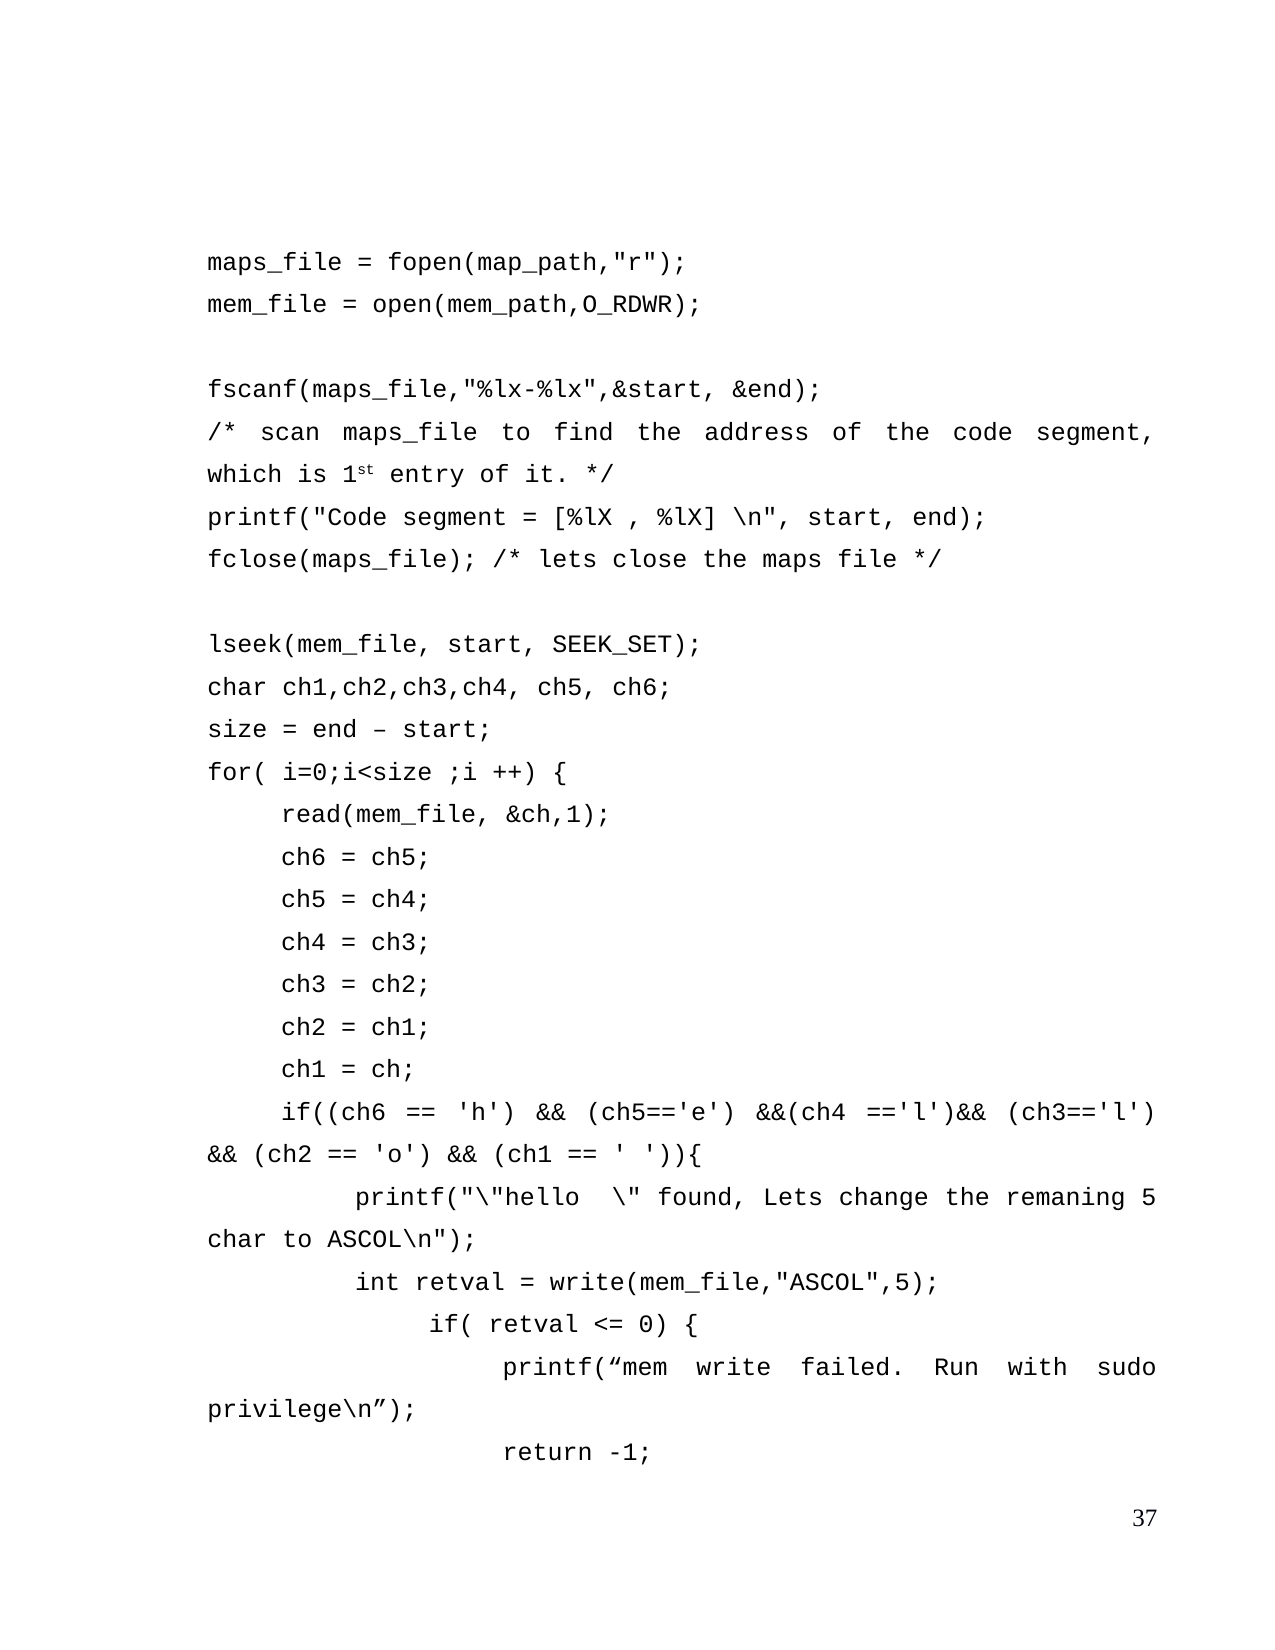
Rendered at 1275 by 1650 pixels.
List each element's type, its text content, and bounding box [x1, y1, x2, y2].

text mem_file = open(mem_path,O_RDWR); [207, 292, 1157, 320]
text maps_file = fopen(map_path,"r"); [207, 249, 1157, 278]
text /* scan maps_file to find the address of the code segment, which is 1st entry of it. */ [207, 419, 1157, 490]
text lseek(mem_file, start, SEEK_SET); [207, 632, 1157, 660]
text ch3 = ch2; [207, 972, 1157, 1000]
text printf(“mem write failed. Run with sudo privilege\n”); [207, 1354, 1157, 1425]
text for( i=0;i<size ;i ++) { [207, 759, 1157, 788]
text fscanf(maps_file,"%lx-%lx",&start, &end); [207, 377, 1157, 405]
text fclose(maps_file); /* lets close the maps file */ [207, 547, 1157, 575]
text printf("\"hello \" found, Lets change the remaning 5 char to ASCOL\n"); [207, 1184, 1157, 1255]
text return -1; [207, 1439, 1157, 1468]
text size = end – start; [207, 717, 1157, 745]
text printf("Code segment = [%lX , %lX] \n", start, end); [207, 504, 1157, 533]
text char ch1,ch2,ch3,ch4, ch5, ch6; [207, 674, 1157, 703]
text ch5 = ch4; [207, 887, 1157, 915]
text ch1 = ch; [207, 1057, 1157, 1085]
text int retval = write(mem_file,"ASCOL",5); [207, 1269, 1157, 1298]
text ch6 = ch5; [207, 844, 1157, 873]
text read(mem_file, &ch,1); [207, 802, 1157, 830]
text ch4 = ch3; [207, 929, 1157, 958]
text ch2 = ch1; [207, 1014, 1157, 1043]
text if((ch6 == 'h') && (ch5=='e') &&(ch4 =='l')&& (ch3=='l') && (ch2 == 'o') && (ch1 == ' ')){ [207, 1099, 1157, 1170]
text if( retval <= 0) { [207, 1312, 1157, 1340]
